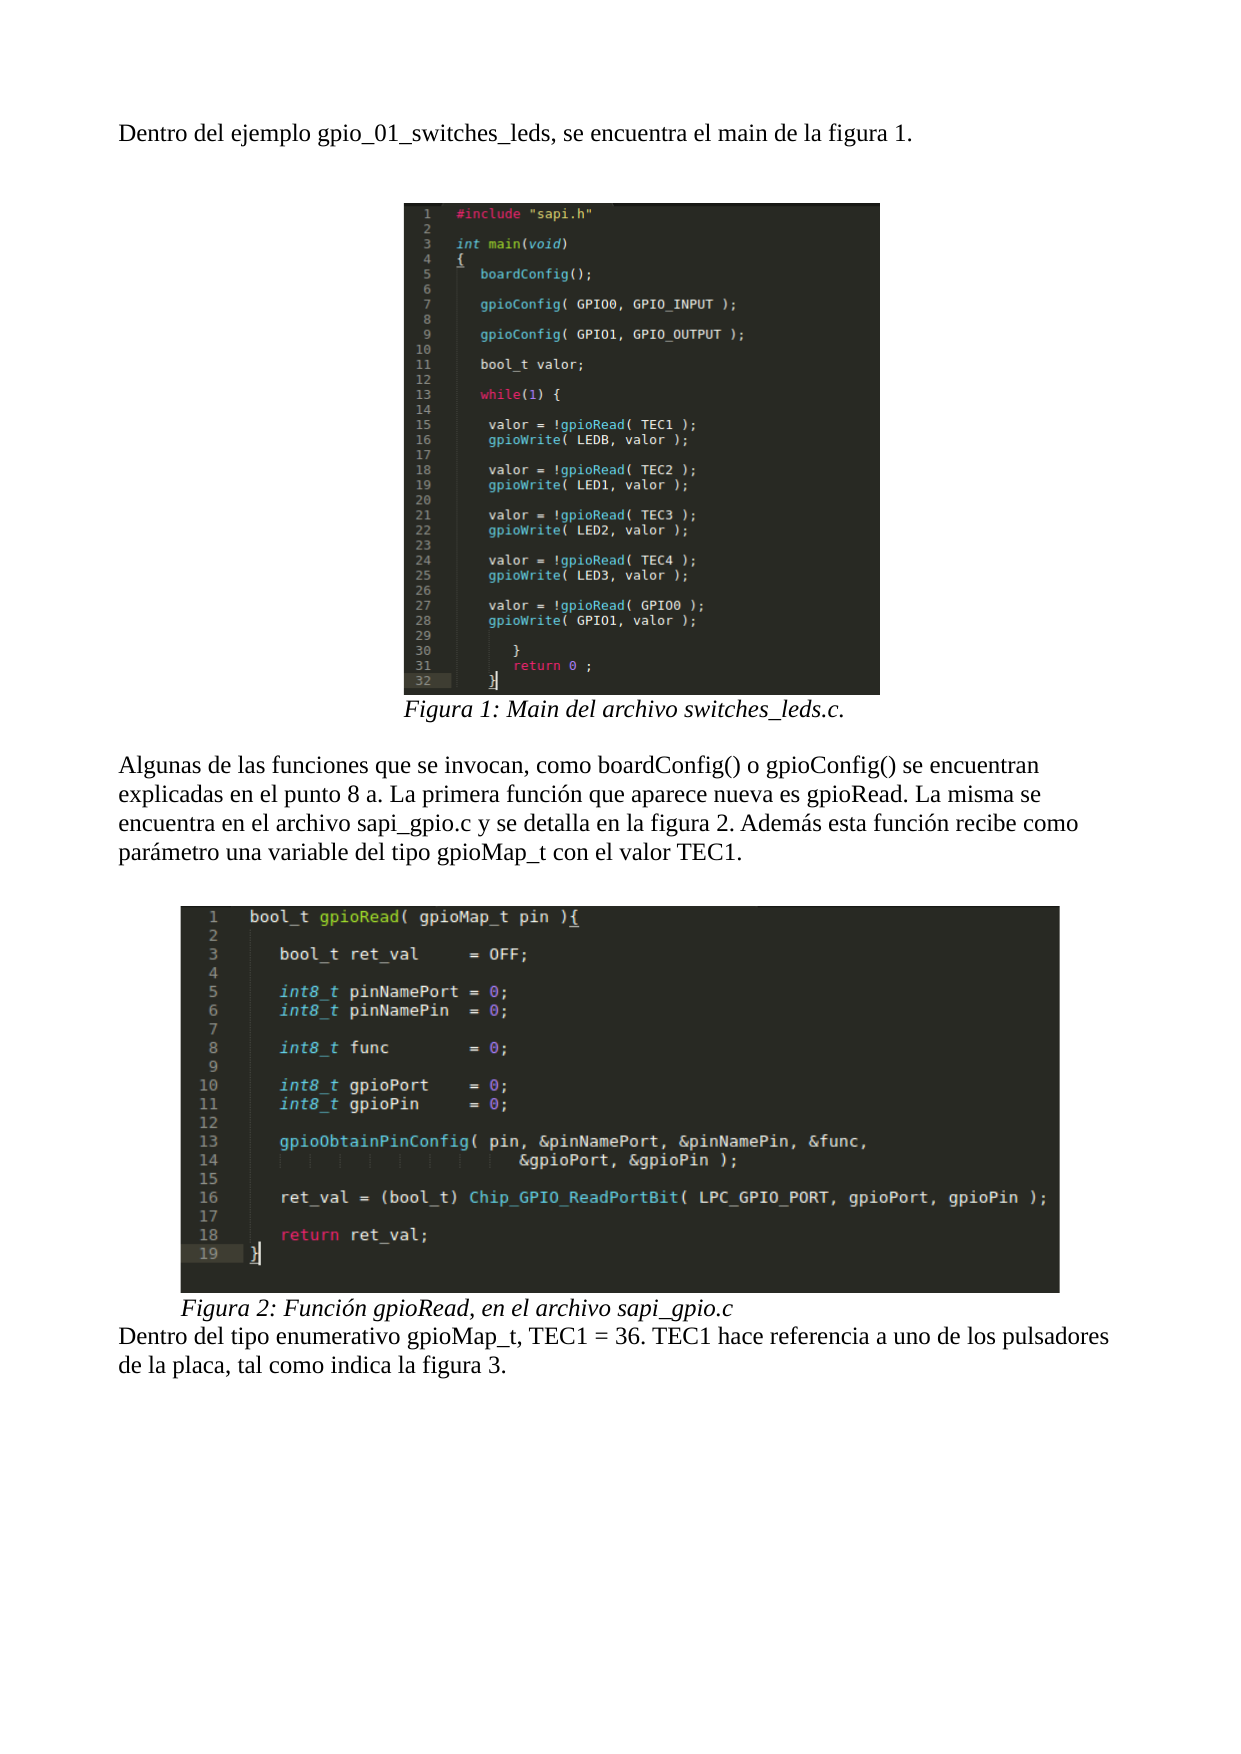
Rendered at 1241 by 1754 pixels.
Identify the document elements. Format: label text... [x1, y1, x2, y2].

picture [403, 203, 493, 695]
text Dentro del tipo enumerativo gpioMap_t, TEC1 = 36. TEC1 hace referencia a uno de los pulsadores de la placa, tal como indica la figura 3. [118, 1009, 1122, 1379]
text Algunas de las funciones que se invocan, como boardConfig() o gpioConfig() se encuentran explicadas en el punto 8 a. La primera función que aparece nueva es gpioRead. La misma se encuentra en el archivo sapi_gpio.c y se detalla en la figura 2. Además esta función recibe como parámetro una variable del tipo gpioMap_t con el valor TEC1. [118, 751, 1122, 866]
picture [180, 906, 582, 1293]
text Figura 2: Función gpioRead, en el archivo sapi_gpio.c [181, 907, 1060, 1321]
text Figura 1: Main del archivo switches_leds.c. [404, 204, 880, 723]
text Dentro del ejemplo gpio_01_switches_leds, se encuentra el main de la figura 1. [118, 118, 1122, 147]
